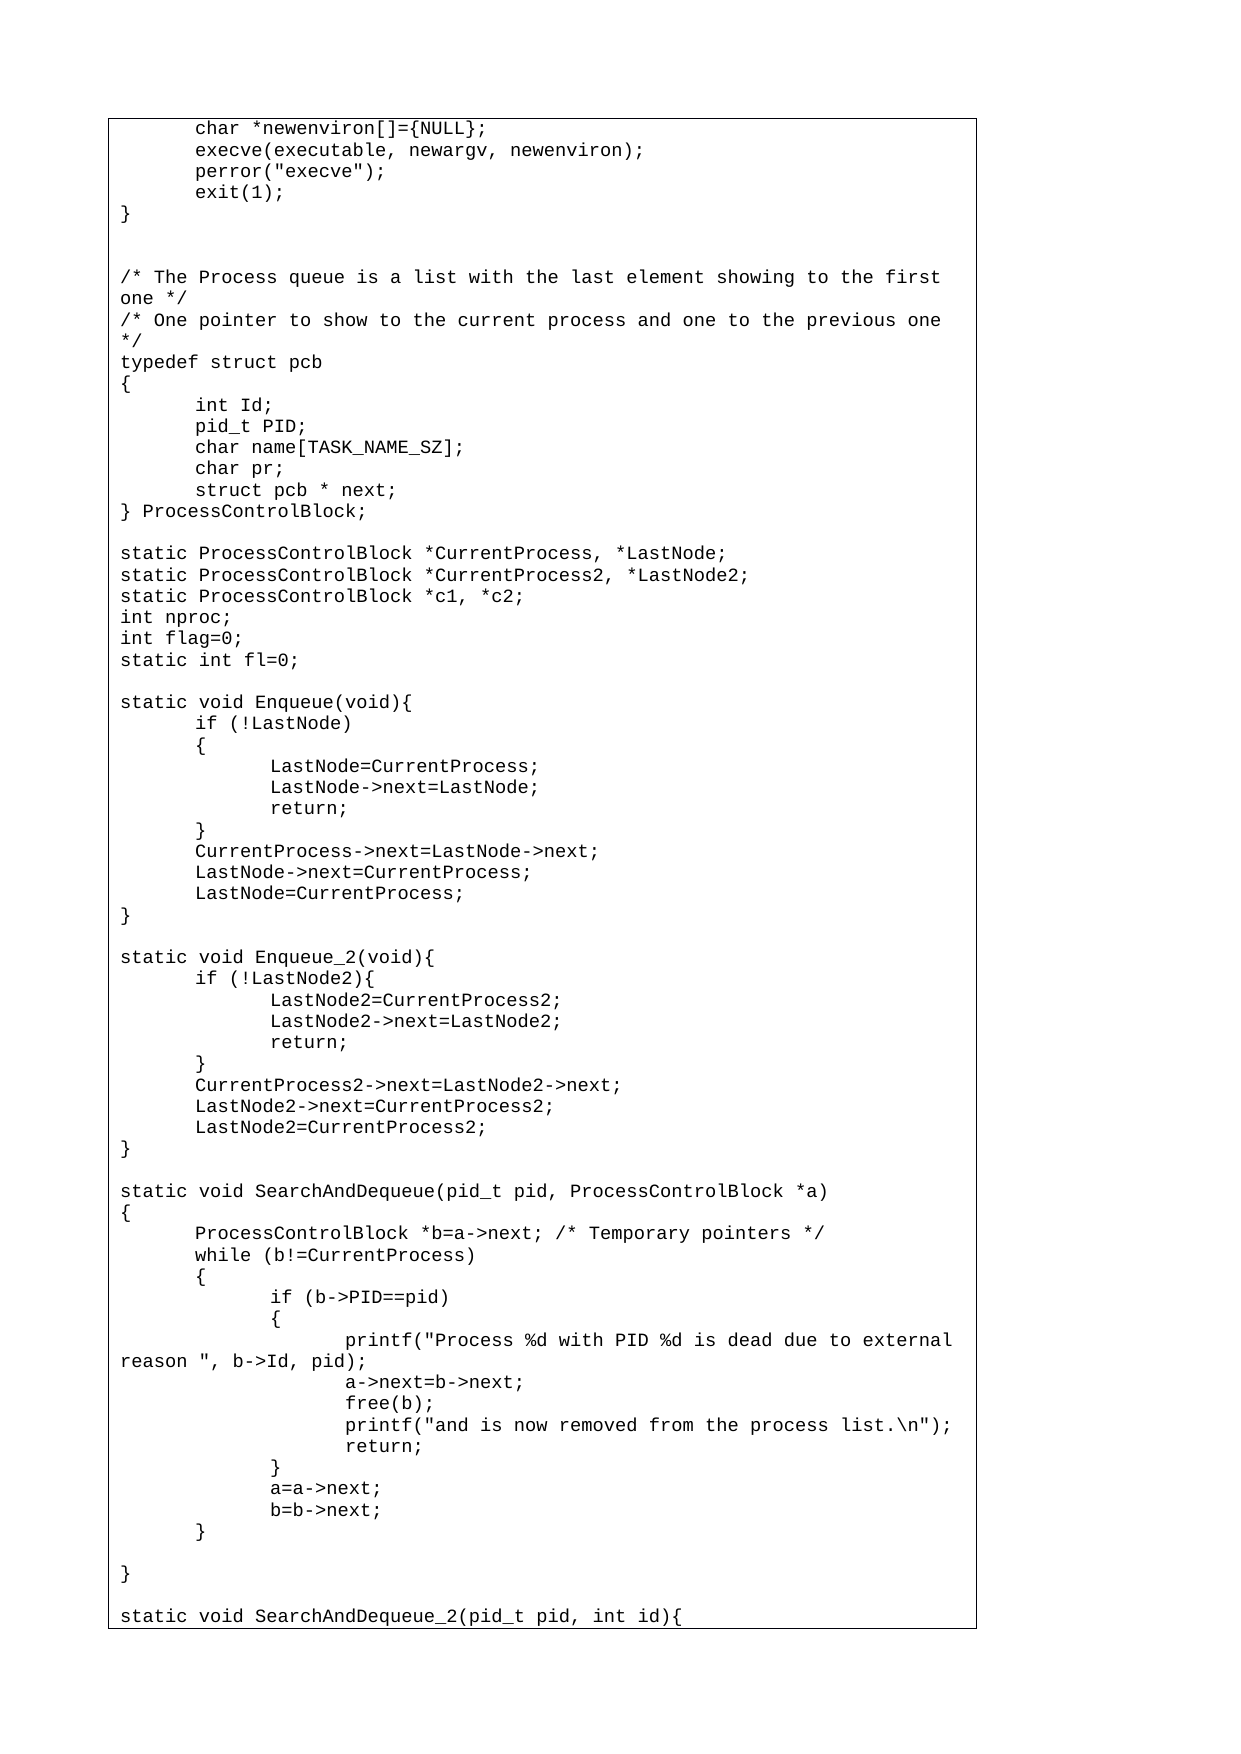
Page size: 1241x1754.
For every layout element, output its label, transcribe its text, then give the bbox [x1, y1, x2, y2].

table_header char *newenviron[]={NULL}; execve(executable, newargv, newenviron); perror("execve"); exit(1); } /* The Process queue is a list with the last element showing to the first one */ /* One pointer to show to the current process and one to the previous one */ typedef struct pcb { int Id; pid_t PID; char name[TASK_NAME_SZ]; char pr; struct pcb * next; } ProcessControlBlock; static ProcessControlBlock *CurrentProcess, *LastNode; static ProcessControlBlock *CurrentProcess2, *LastNode2; static ProcessControlBlock *c1, *c2; int nproc; int flag=0; static int fl=0; static void Enqueue(void){ if (!LastNode) { LastNode=CurrentProcess; LastNode->next=LastNode; return; } CurrentProcess->next=LastNode->next; LastNode->next=CurrentProcess; LastNode=CurrentProcess; } static void Enqueue_2(void){ if (!LastNode2){ LastNode2=CurrentProcess2; LastNode2->next=LastNode2; return; } CurrentProcess2->next=LastNode2->next; LastNode2->next=CurrentProcess2; LastNode2=CurrentProcess2; } static void SearchAndDequeue(pid_t pid, ProcessControlBlock *a) { ProcessControlBlock *b=a->next; /* Temporary pointers */ while (b!=CurrentProcess) { if (b->PID==pid) { printf("Process %d with PID %d is dead due to external reason ", b->Id, pid); a->next=b->next; free(b); printf("and is now removed from the process list.\n"); return; } a=a->next; b=b->next; } } static void SearchAndDequeue_2(pid_t pid, int id){ [109, 119, 976, 1628]
